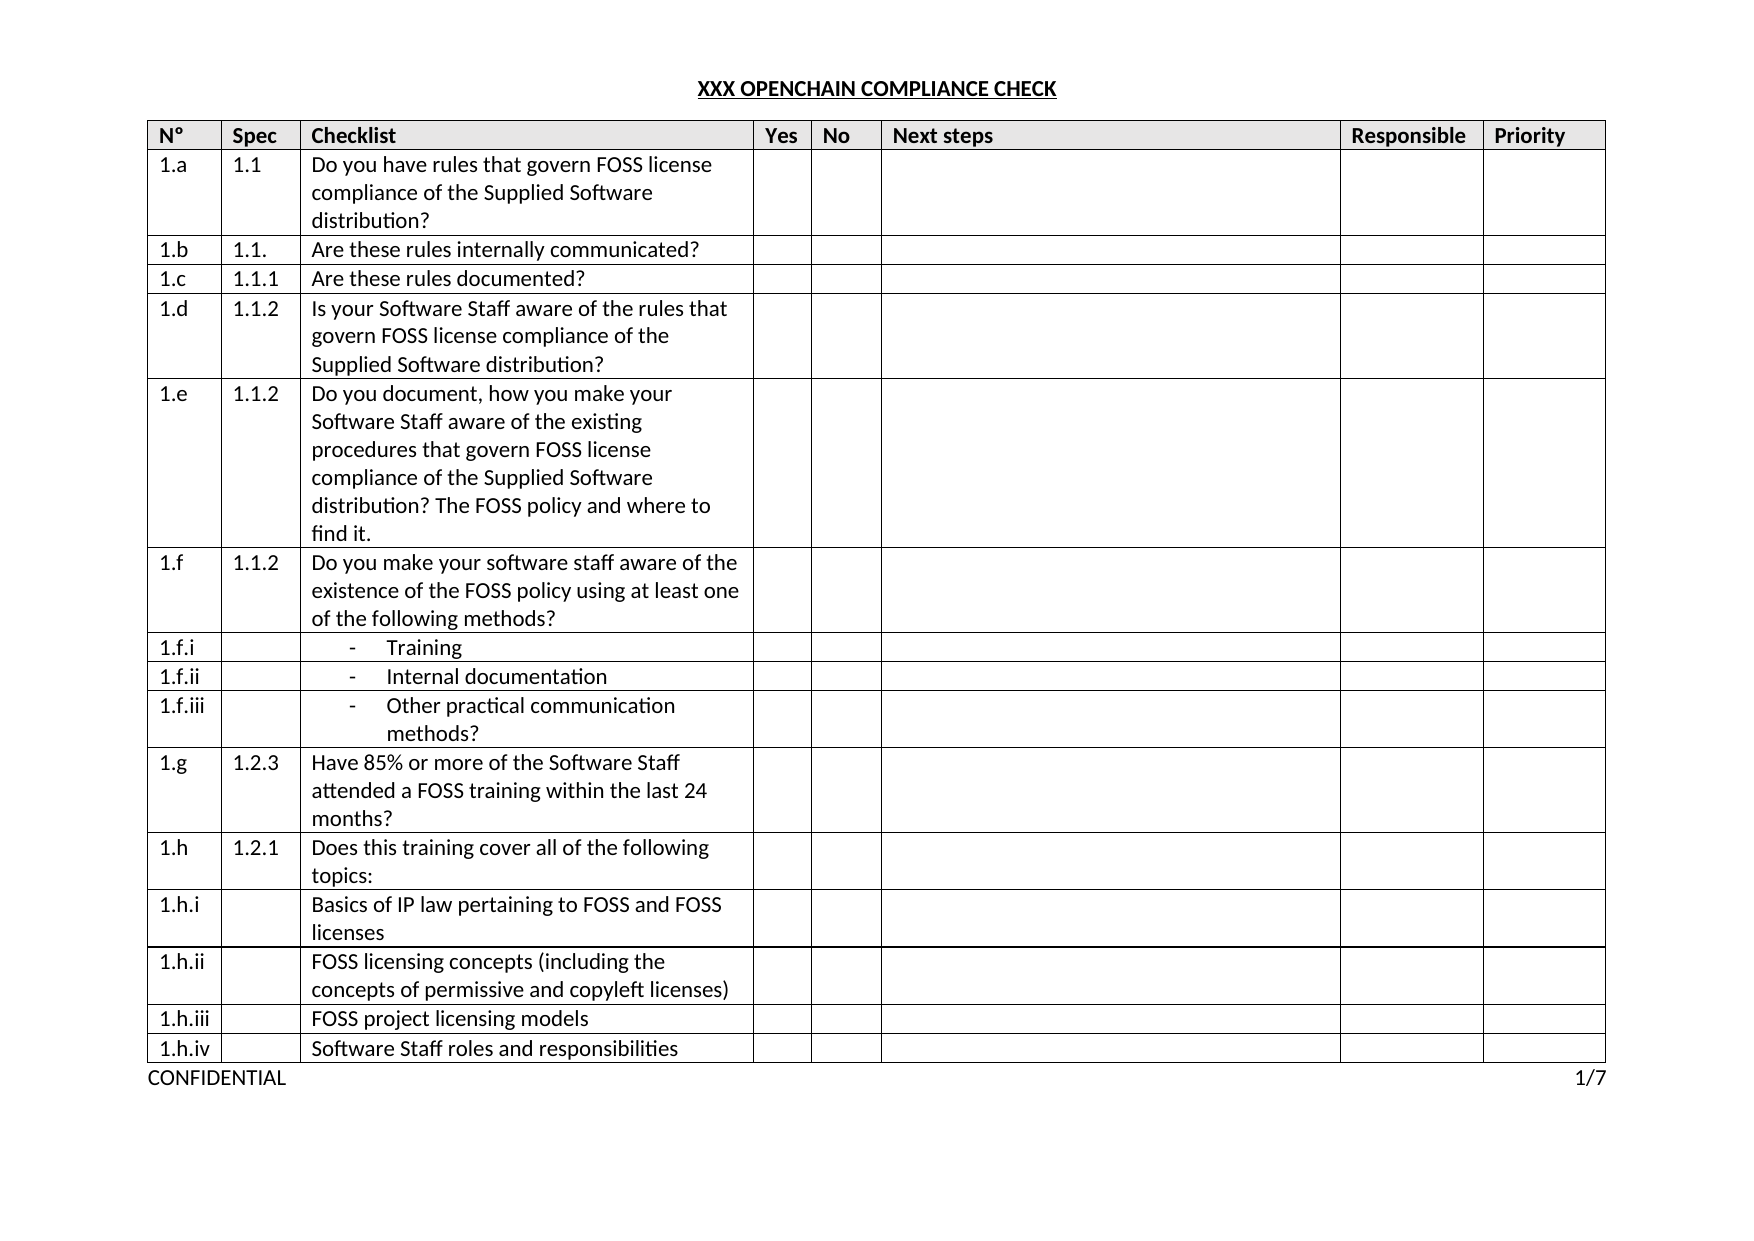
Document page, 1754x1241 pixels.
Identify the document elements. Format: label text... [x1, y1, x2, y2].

table_cell [1341, 691, 1483, 747]
table_cell [812, 379, 881, 547]
table_cell [1341, 1005, 1483, 1033]
table_cell 1.1 [222, 150, 300, 234]
table_cell [1484, 379, 1605, 547]
table_cell [882, 548, 1340, 632]
table_cell Do you make your software staff aware of the existence of the FOSS policy using at least one of the following methods? [301, 548, 753, 632]
table_cell 1.a [148, 150, 221, 234]
table_cell [754, 691, 811, 747]
table_cell [882, 1005, 1340, 1033]
table_cell 1.h.iii [148, 1005, 221, 1033]
table_cell [222, 1034, 300, 1062]
table_cell 1.f.ii [148, 662, 221, 690]
table_cell [222, 1005, 300, 1033]
table_cell FOSS project licensing models [301, 1005, 753, 1033]
table_cell [812, 548, 881, 632]
table_cell [1341, 548, 1483, 632]
table_cell [1341, 833, 1483, 889]
table_header Priority [1484, 121, 1605, 149]
table_cell [754, 948, 811, 1003]
table_cell [222, 890, 300, 946]
table_cell [754, 1034, 811, 1062]
table_cell [1341, 633, 1483, 661]
table_cell Other practical communication methods? [301, 691, 753, 747]
table_cell [1484, 691, 1605, 747]
table_cell 1.1.1 [222, 265, 300, 293]
table_cell [1341, 662, 1483, 690]
table_cell 1.g [148, 748, 221, 832]
table_header Nº [148, 121, 221, 149]
table_cell 1.c [148, 265, 221, 293]
table_cell [754, 1005, 811, 1033]
table_cell Are these rules documented? [301, 265, 753, 293]
table_cell Basics of IP law pertaining to FOSS and FOSS licenses [301, 890, 753, 946]
table_cell [1484, 890, 1605, 946]
table_cell [754, 294, 811, 378]
table_cell [1484, 633, 1605, 661]
table_cell [1484, 236, 1605, 263]
table_cell [882, 150, 1340, 234]
table_cell 1.1.2 [222, 379, 300, 547]
table_cell [882, 890, 1340, 946]
table_cell [754, 633, 811, 661]
table_cell 1.h.i [148, 890, 221, 946]
table_cell [812, 833, 881, 889]
table_cell [812, 150, 881, 234]
table_cell [222, 633, 300, 661]
table_cell [1341, 748, 1483, 832]
table_cell [1484, 265, 1605, 293]
table_cell [812, 691, 881, 747]
table_cell [882, 833, 1340, 889]
table_cell 1.f [148, 548, 221, 632]
table_cell [1341, 948, 1483, 1003]
table_cell 1.2.3 [222, 748, 300, 832]
table_cell [754, 150, 811, 234]
table_cell [1341, 1034, 1483, 1062]
table_cell Have 85% or more of the Software Staff attended a FOSS training within the last 24 months? [301, 748, 753, 832]
table_cell [222, 691, 300, 747]
table_cell 1.e [148, 379, 221, 547]
table_cell 1.1.2 [222, 548, 300, 632]
table_cell 1.2.1 [222, 833, 300, 889]
table_cell [754, 748, 811, 832]
table_cell 1.1. [222, 236, 300, 263]
table_cell Software Staff roles and responsibilities [301, 1034, 753, 1062]
table_cell 1.h.iv [148, 1034, 221, 1062]
table_cell [882, 1034, 1340, 1062]
table_cell [882, 633, 1340, 661]
table_cell 1.d [148, 294, 221, 378]
table_cell [882, 748, 1340, 832]
table_header Responsible [1341, 121, 1483, 149]
table_cell 1.f.iii [148, 691, 221, 747]
table_cell [754, 236, 811, 263]
table_cell [812, 265, 881, 293]
table_cell [754, 890, 811, 946]
table_cell 1.f.i [148, 633, 221, 661]
table_cell [812, 890, 881, 946]
table_header Yes [754, 121, 811, 149]
table_cell [812, 633, 881, 661]
table_cell [812, 294, 881, 378]
table_cell Is your Software Staff aware of the rules that govern FOSS license compliance of the Supplied Software distribution? [301, 294, 753, 378]
table_header Checklist [301, 121, 753, 149]
table_cell [1341, 150, 1483, 234]
table_cell Training [301, 633, 753, 661]
table_cell [882, 691, 1340, 747]
table_cell [1341, 236, 1483, 263]
table_cell Are these rules internally communicated? [301, 236, 753, 263]
table_cell [754, 833, 811, 889]
table_header No [812, 121, 881, 149]
table_cell Does this training cover all of the following topics: [301, 833, 753, 889]
table_cell 1.h [148, 833, 221, 889]
table_cell [1484, 948, 1605, 1003]
table_cell [812, 236, 881, 263]
table_cell [812, 1034, 881, 1062]
table_cell [1484, 548, 1605, 632]
table_cell [882, 662, 1340, 690]
table_cell [882, 294, 1340, 378]
table_cell [1341, 265, 1483, 293]
table_cell [1484, 833, 1605, 889]
table_cell [882, 379, 1340, 547]
table_cell [1484, 1034, 1605, 1062]
table_cell Do you have rules that govern FOSS license compliance of the Supplied Software distribution? [301, 150, 753, 234]
table_cell [1484, 150, 1605, 234]
table_cell [754, 379, 811, 547]
table_cell FOSS licensing concepts (including the concepts of permissive and copyleft licenses) [301, 948, 753, 1003]
table_cell [1484, 294, 1605, 378]
table_cell [754, 548, 811, 632]
table_header Spec [222, 121, 300, 149]
table_header Next steps [882, 121, 1340, 149]
table_cell [812, 748, 881, 832]
table_cell 1.h.ii [148, 948, 221, 1003]
table_cell [1484, 1005, 1605, 1033]
table_cell [1341, 379, 1483, 547]
table_cell [754, 662, 811, 690]
table_cell [1341, 890, 1483, 946]
table_cell 1.b [148, 236, 221, 263]
text XXX OPENCHAIN COMPLIANCE CHECK [148, 74, 1606, 102]
table_cell [812, 1005, 881, 1033]
table_cell [882, 236, 1340, 263]
table_cell 1.1.2 [222, 294, 300, 378]
table_cell [882, 265, 1340, 293]
table_cell [754, 265, 811, 293]
table_cell [1341, 294, 1483, 378]
table_cell [222, 948, 300, 1003]
table_cell [1484, 748, 1605, 832]
table_cell [882, 948, 1340, 1003]
table_cell Internal documentation [301, 662, 753, 690]
table_cell Do you document, how you make your Software Staff aware of the existing procedures that govern FOSS license compliance of the Supplied Software distribution? The FOSS policy and where to find it. [301, 379, 753, 547]
table_cell [222, 662, 300, 690]
table_cell [812, 662, 881, 690]
table_cell [812, 948, 881, 1003]
table_cell [1484, 662, 1605, 690]
